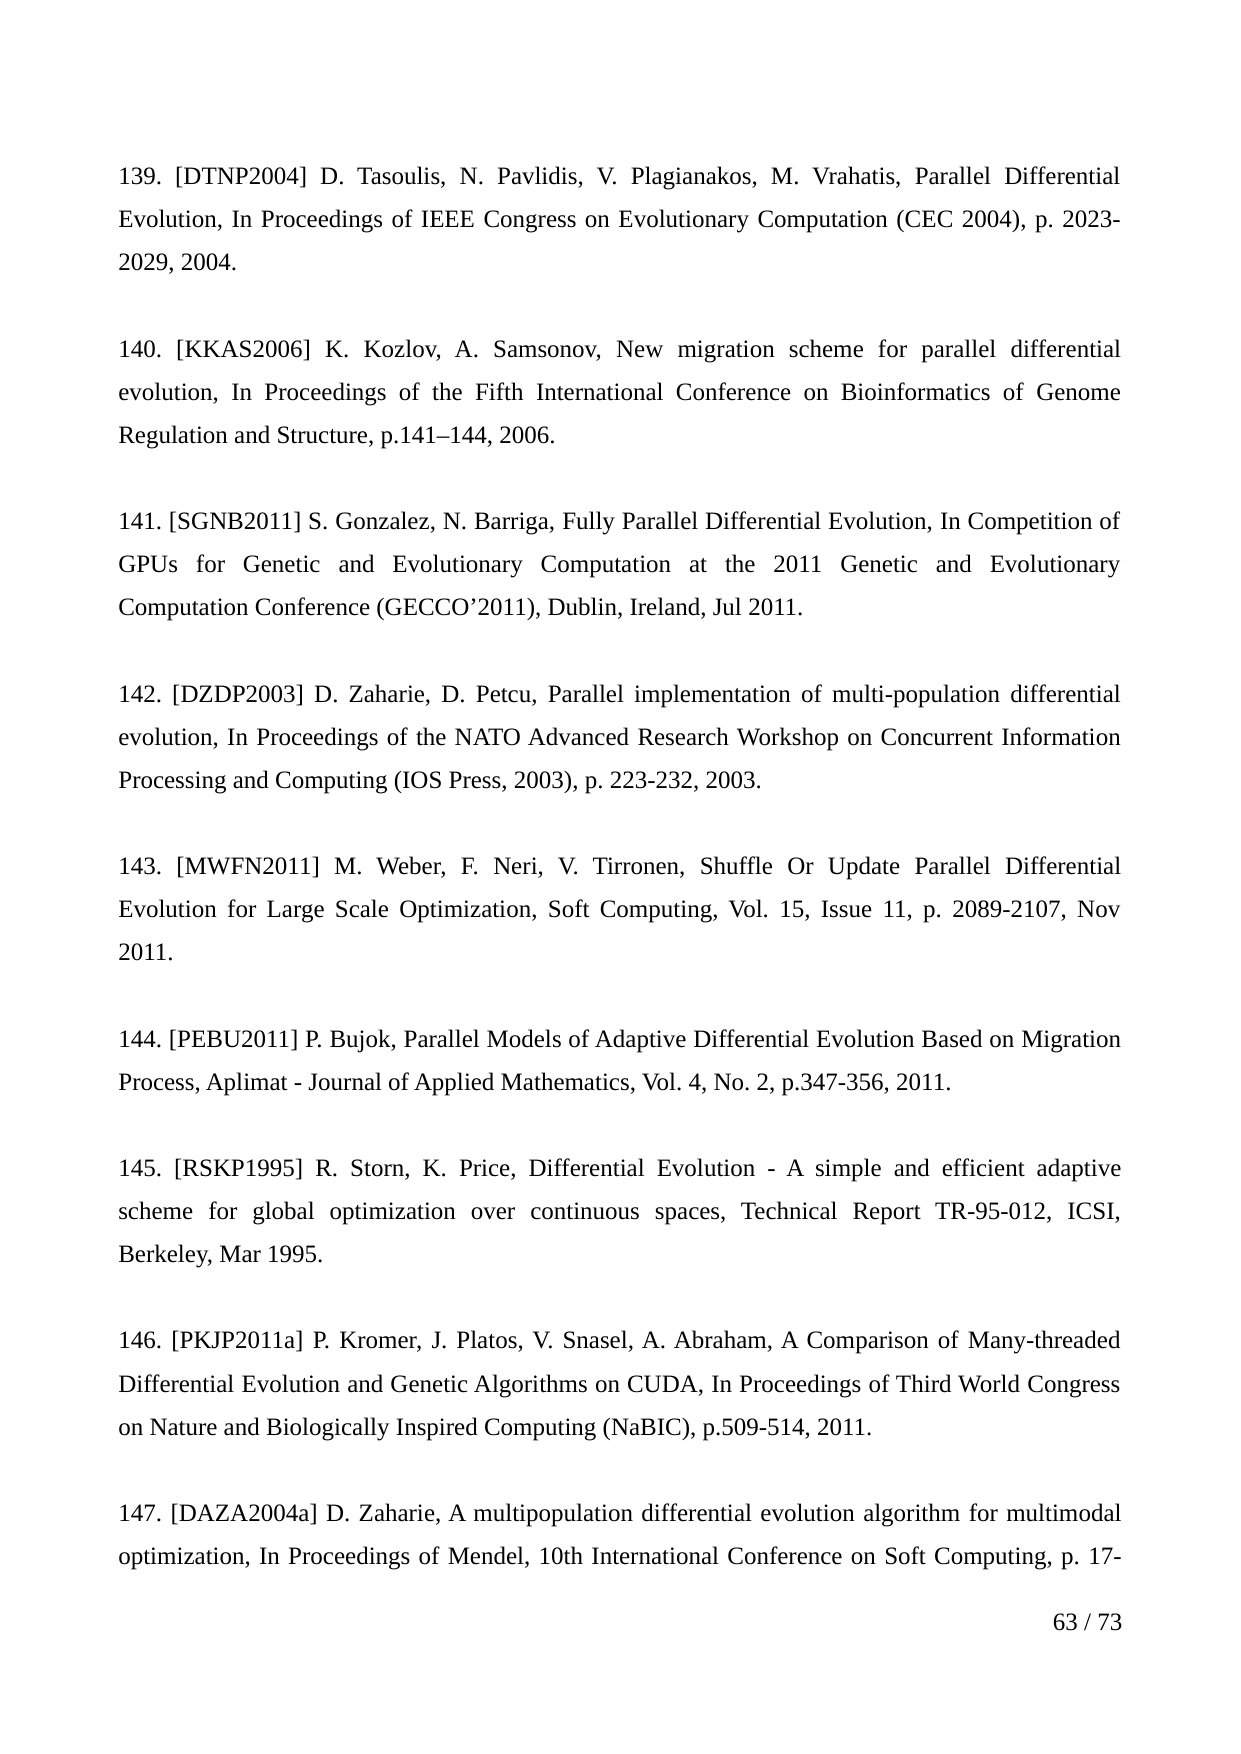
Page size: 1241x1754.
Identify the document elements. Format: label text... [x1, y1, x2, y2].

text 143. [MWFN2011] M. Weber, F. Neri, V. Tirronen, Shuffle Or Update Parallel Differential Evolution for Large Scale Optimization, Soft Computing, Vol. 15, Issue 11, p. 2089-2107, Nov 2011. [118, 851, 1122, 966]
text 144. [PEBU2011] P. Bujok, Parallel Models of Adaptive Differential Evolution Based on Migration Process, Aplimat - Journal of Applied Mathematics, Vol. 4, No. 2, p.347-356, 2011. [118, 1024, 1122, 1096]
text 141. [SGNB2011] S. Gonzalez, N. Barriga, Fully Parallel Differential Evolution, In Competition of GPUs for Genetic and Evolutionary Computation at the 2011 Genetic and Evolutionary Computation Conference (GECCO’2011), Dublin, Ireland, Jul 2011. [118, 506, 1122, 621]
text 146. [PKJP2011a] P. Kromer, J. Platos, V. Snasel, A. Abraham, A Comparison of Many-threaded Differential Evolution and Genetic Algorithms on CUDA, In Proceedings of Third World Congress on Nature and Biologically Inspired Computing (NaBIC), p.509-514, 2011. [118, 1326, 1122, 1441]
text 140. [KKAS2006] K. Kozlov, A. Samsonov, New migration scheme for parallel differential evolution, In Proceedings of the Fifth International Conference on Bioinformatics of Genome Regulation and Structure, p.141–144, 2006. [118, 334, 1122, 449]
text 145. [RSKP1995] R. Storn, K. Price, Differential Evolution - A simple and efficient adaptive scheme for global optimization over continuous spaces, Technical Report TR-95-012, ICSI, Berkeley, Mar 1995. [118, 1153, 1122, 1268]
text 139. [DTNP2004] D. Tasoulis, N. Pavlidis, V. Plagianakos, M. Vrahatis, Parallel Differential Evolution, In Proceedings of IEEE Congress on Evolutionary Computation (CEC 2004), p. 2023-2029, 2004. [118, 161, 1122, 276]
text 142. [DZDP2003] D. Zaharie, D. Petcu, Parallel implementation of multi-population differential evolution, In Proceedings of the NATO Advanced Research Workshop on Concurrent Information Processing and Computing (IOS Press, 2003), p. 223-232, 2003. [118, 679, 1122, 794]
text 147. [DAZA2004a] D. Zaharie, A multipopulation differential evolution algorithm for multimodal optimization, In Proceedings of Mendel, 10th International Conference on Soft Computing, p. 17- [118, 1498, 1122, 1570]
